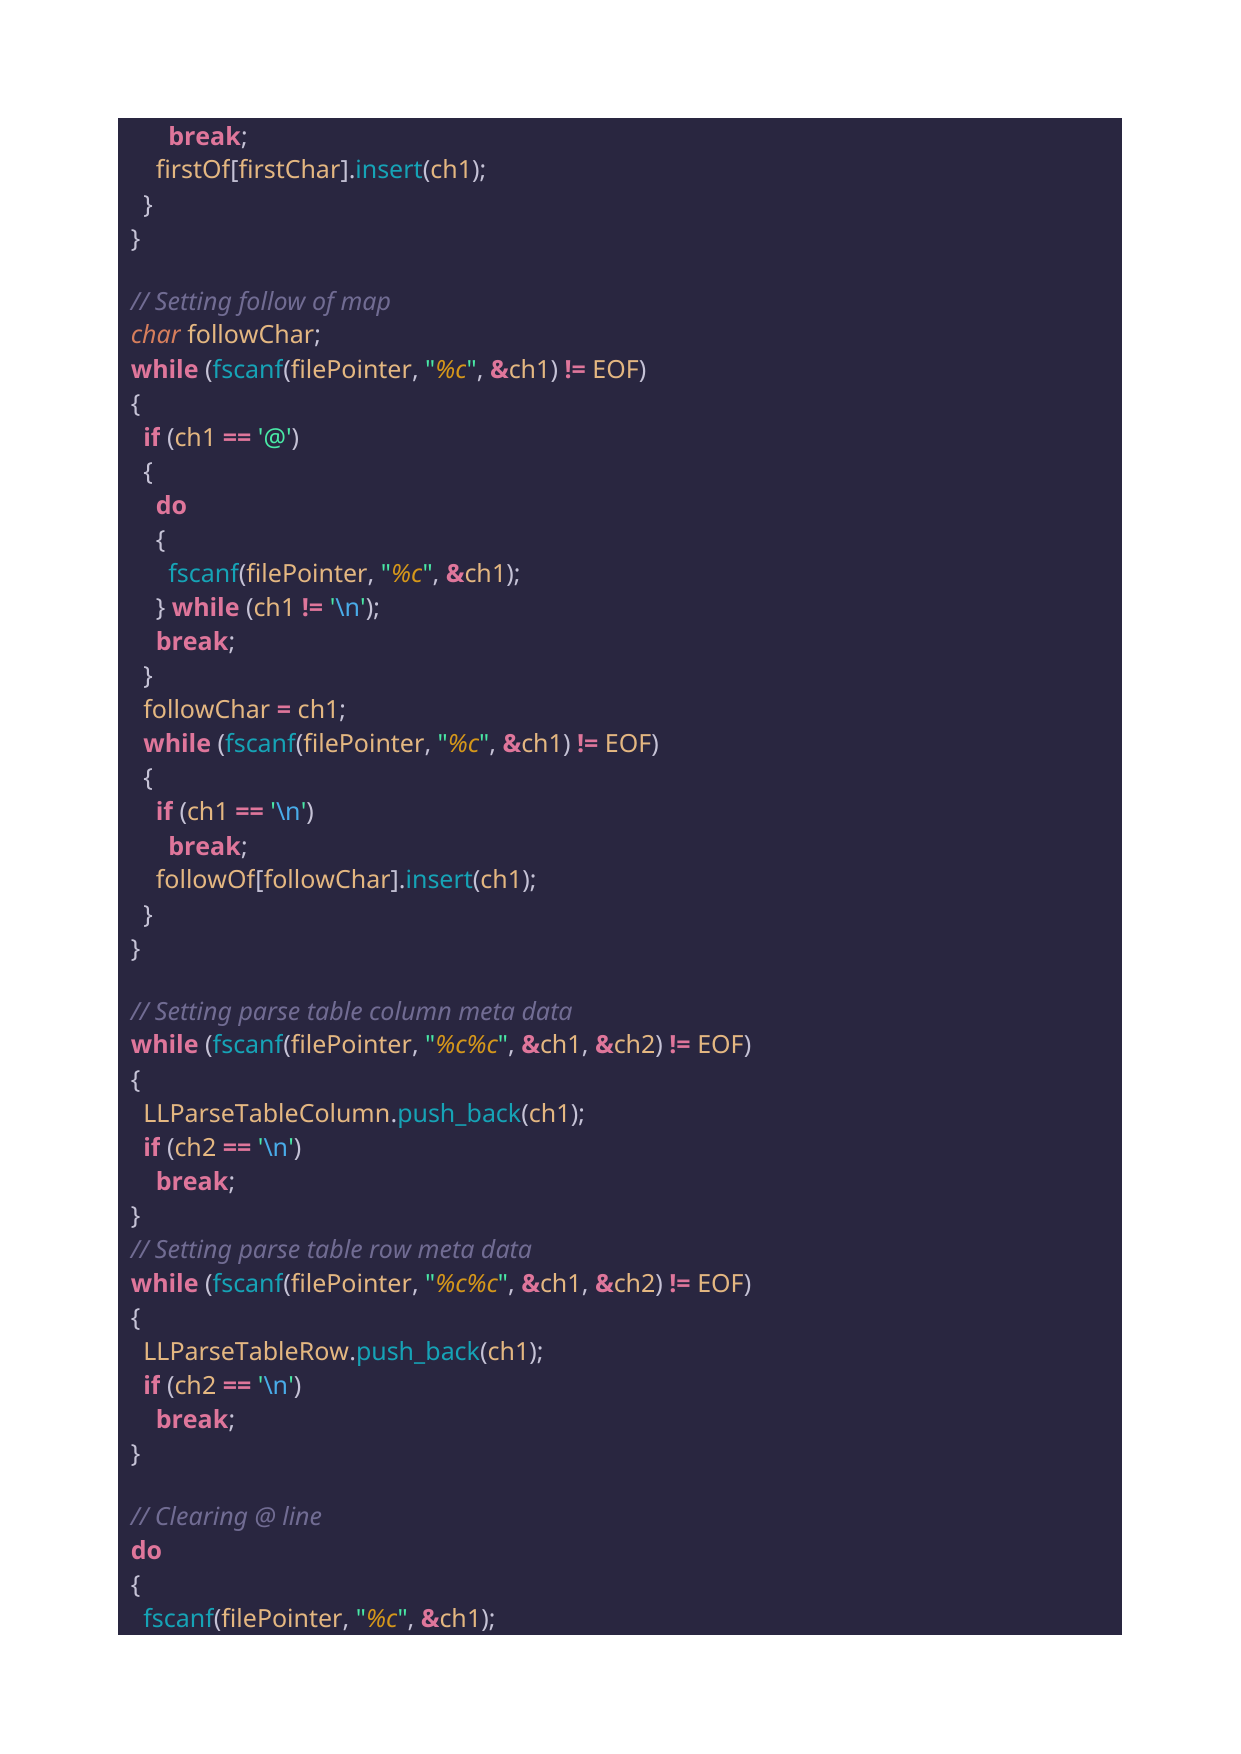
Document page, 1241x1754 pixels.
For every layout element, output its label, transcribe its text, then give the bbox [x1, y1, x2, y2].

text } [118, 930, 1122, 964]
text if (ch2 == '\n') [118, 1368, 1122, 1402]
text while (fscanf(filePointer, "%c%c", &ch1, &ch2) != EOF) [118, 1027, 1122, 1061]
text { [118, 1300, 1122, 1334]
text if (ch1 == '\n') [118, 794, 1122, 828]
text { [118, 760, 1122, 794]
text } [118, 896, 1122, 930]
text fscanf(filePointer, "%c", &ch1); [118, 556, 1122, 590]
text } while (ch1 != '\n'); [118, 590, 1122, 624]
text // Clearing @ line [118, 1499, 1122, 1533]
text // Setting follow of map [118, 283, 1122, 317]
text // Setting parse table row meta data [118, 1232, 1122, 1266]
text fscanf(filePointer, "%c", &ch1); [118, 1601, 1122, 1635]
text firstOf[firstChar].insert(ch1); [118, 152, 1122, 186]
text { [118, 1061, 1122, 1095]
text break; [118, 1402, 1122, 1436]
text if (ch1 == '@') [118, 419, 1122, 453]
text followChar = ch1; [118, 692, 1122, 726]
text } [118, 220, 1122, 254]
text do [118, 487, 1122, 522]
text break; [118, 624, 1122, 658]
text break; [118, 828, 1122, 862]
text { [118, 522, 1122, 556]
text followOf[followChar].insert(ch1); [118, 862, 1122, 896]
text while (fscanf(filePointer, "%c", &ch1) != EOF) [118, 726, 1122, 760]
text LLParseTableRow.push_back(ch1); [118, 1334, 1122, 1368]
text while (fscanf(filePointer, "%c%c", &ch1, &ch2) != EOF) [118, 1266, 1122, 1300]
text while (fscanf(filePointer, "%c", &ch1) != EOF) [118, 351, 1122, 385]
text break; [118, 1163, 1122, 1197]
text { [118, 1567, 1122, 1601]
text if (ch2 == '\n') [118, 1129, 1122, 1163]
text char followChar; [118, 317, 1122, 351]
text } [118, 658, 1122, 692]
text } [118, 1436, 1122, 1470]
text // Setting parse table column meta data [118, 993, 1122, 1027]
text LLParseTableColumn.push_back(ch1); [118, 1095, 1122, 1129]
text { [118, 385, 1122, 419]
text } [118, 1197, 1122, 1232]
text break; [118, 118, 1122, 152]
text do [118, 1533, 1122, 1567]
text } [118, 186, 1122, 220]
text { [118, 453, 1122, 487]
